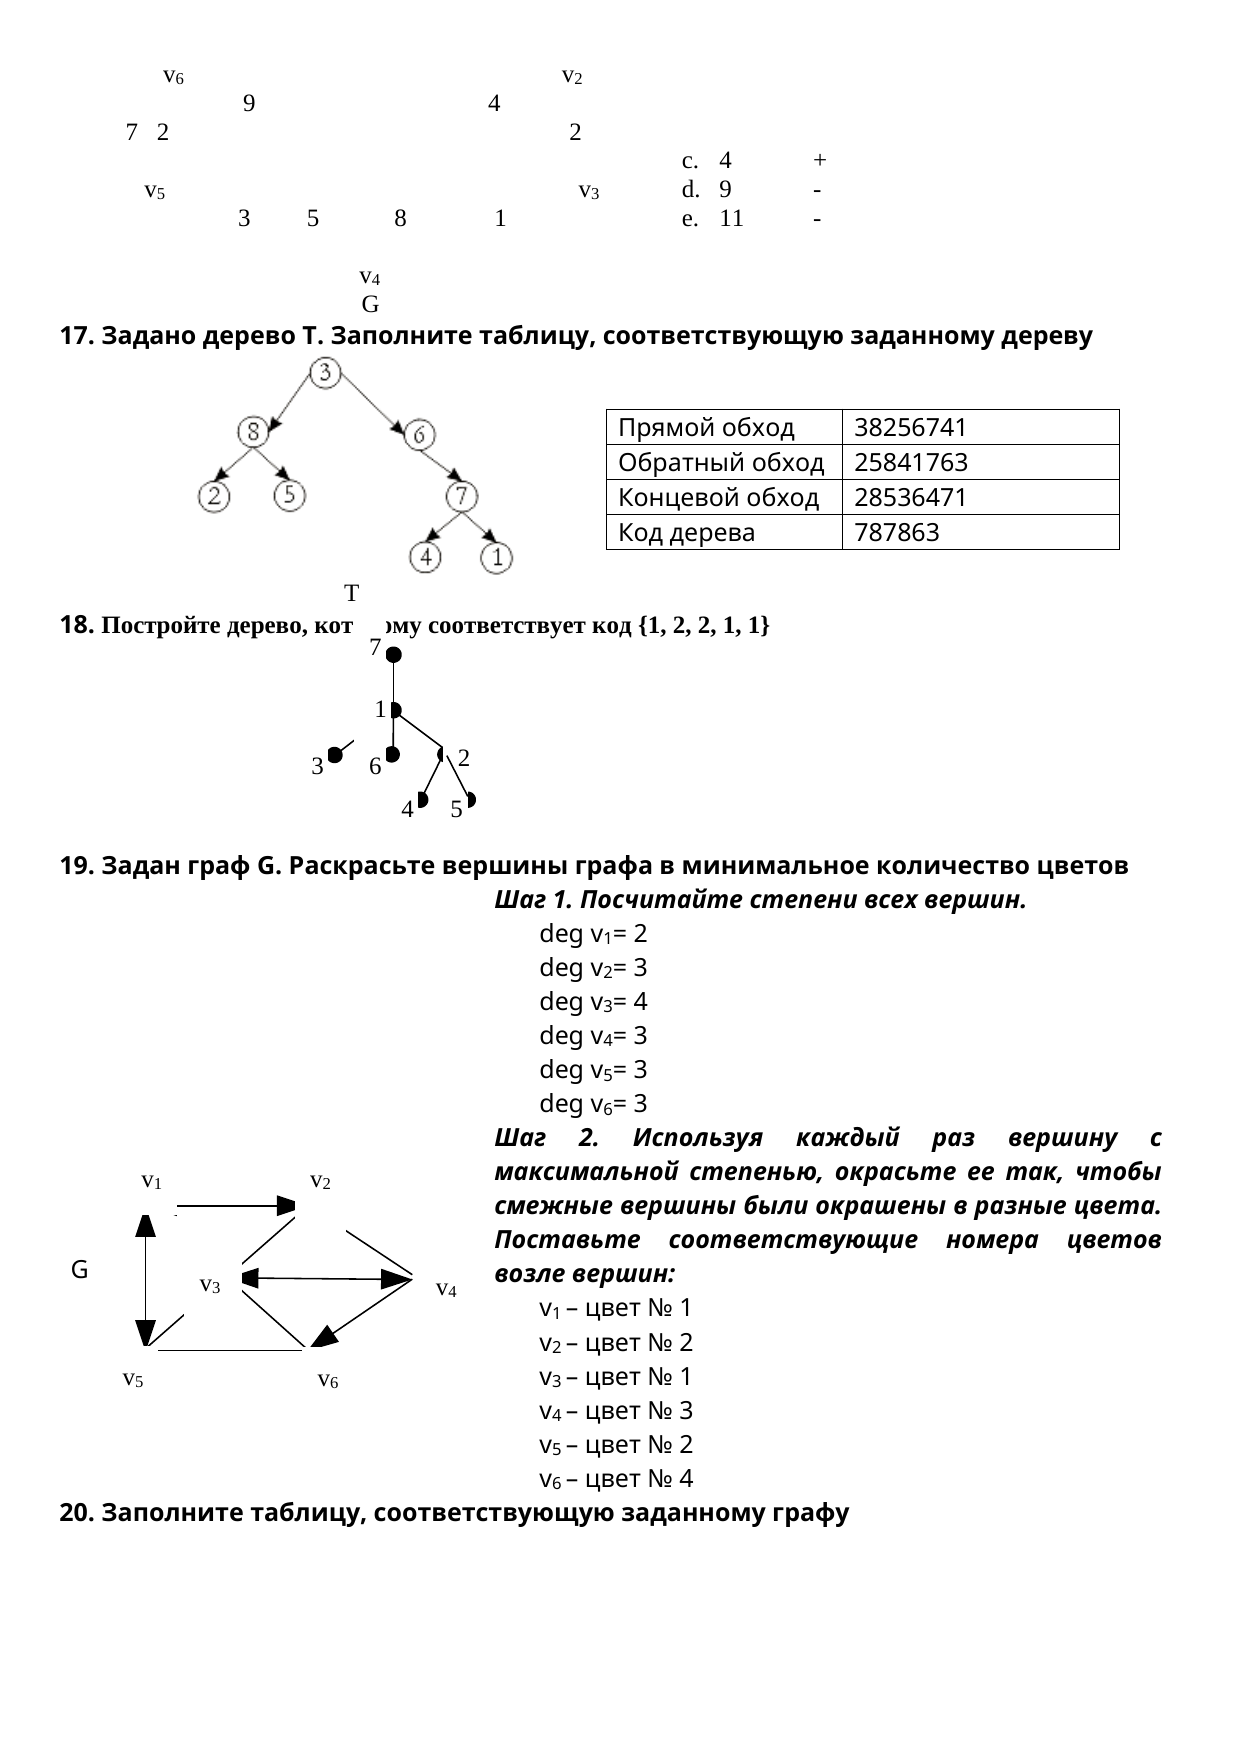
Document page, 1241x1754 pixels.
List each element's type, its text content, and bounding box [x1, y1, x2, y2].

text 19. Задан граф G. Раскрасьте вершины графа в минимальное количество цветов [59, 847, 1181, 881]
table_header 38256741 [843, 410, 1119, 443]
table_header Прямой обход [607, 410, 842, 443]
text 18. Постройте дерево, которому соответствует код {1, 2, 2, 1, 1} [59, 607, 1181, 673]
table_cell 25841763 [843, 445, 1119, 479]
table_cell 28536471 [843, 480, 1119, 514]
table_cell Концевой обход [607, 480, 842, 514]
table_cell Обратный обход [607, 445, 842, 479]
table_cell Код дерева [607, 515, 842, 549]
table_header G [59, 881, 483, 1494]
table_cell 787863 [843, 515, 1119, 549]
text 17. Задано дерево Т. Заполните таблицу, соответствующую заданному дереву [59, 318, 1181, 352]
table_header Т [108, 352, 595, 607]
table_header 3 - 7 - 4 + 9 - 11 - [633, 59, 1139, 318]
table_header [595, 352, 1139, 607]
text 20. Заполните таблицу, соответствующую заданному графу [59, 1494, 1181, 1528]
table_header Шаг 1. Посчитайте степени всех вершин. deg v1= 2 deg v2= 3 deg v3= 4 deg v4= 3 deg v5= 3 deg v6= 3 Шаг 2. Используя каждый раз вершину с максимальной степенью, окрасьте ее так, чтобы смежные вершины были окрашены в разные цвета. Поставьте соответствующие номера цветов возле вершин: v1 – цвет № 1 v2 – цвет № 2 v3 – цвет № 1 v4 – цвет № 3 v5 – цвет № 2 v6 – цвет № 4 [483, 881, 1177, 1494]
table_header v1 6 1 v6 v2 9 4 7 2 2 v5 v3 3 5 8 1 v4 G [108, 59, 633, 318]
